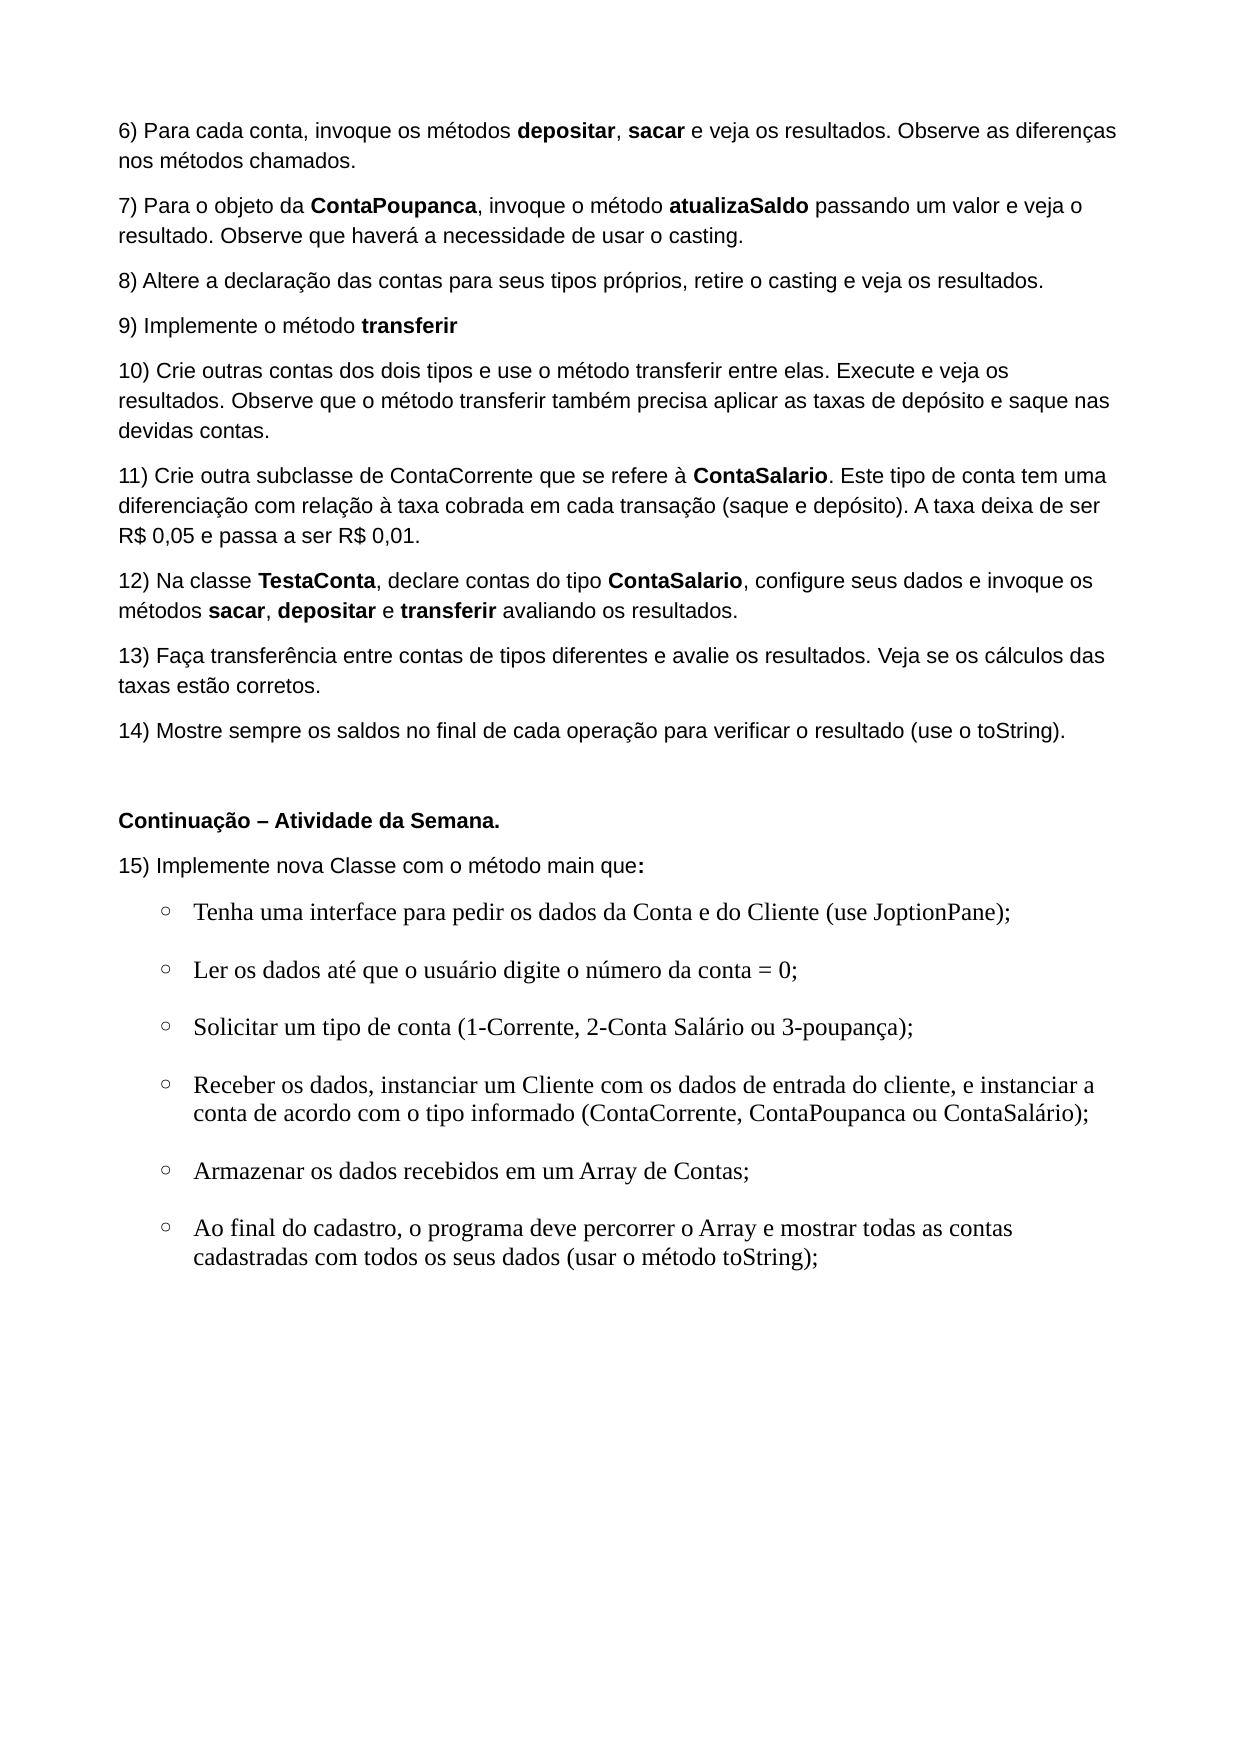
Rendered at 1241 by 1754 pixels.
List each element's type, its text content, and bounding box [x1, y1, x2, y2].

text 6) Para cada conta, invoque os métodos depositar, sacar e veja os resultados. Observe as diferenças nos métodos chamados. [118, 118, 1122, 173]
list Tenha uma interface para pedir os dados da Conta e do Cliente (use JoptionPane); [156, 897, 1122, 926]
text Continuação – Atividade da Semana. [118, 808, 1122, 833]
list Ao final do cadastro, o programa deve percorrer o Array e mostrar todas as contas cadastradas com todos os seus dados (usar o método toString); [156, 1213, 1122, 1271]
list Solicitar um tipo de conta (1-Corrente, 2-Conta Salário ou 3-poupança); [156, 1012, 1122, 1041]
text 7) Para o objeto da ContaPoupanca, invoque o método atualizaSaldo passando um valor e veja o resultado. Observe que haverá a necessidade de usar o casting. [118, 193, 1122, 248]
text 12) Na classe TestaConta, declare contas do tipo ContaSalario, configure seus dados e invoque os métodos sacar, depositar e transferir avaliando os resultados. [118, 568, 1122, 623]
text 14) Mostre sempre os saldos no final de cada operação para verificar o resultado (use o toString). [118, 718, 1122, 743]
text 8) Altere a declaração das contas para seus tipos próprios, retire o casting e veja os resultados. [118, 268, 1122, 293]
list Ler os dados até que o usuário digite o número da conta = 0; [156, 955, 1122, 983]
list Armazenar os dados recebidos em um Array de Contas; [156, 1156, 1122, 1185]
text 13) Faça transferência entre contas de tipos diferentes e avalie os resultados. Veja se os cálculos das taxas estão corretos. [118, 643, 1122, 698]
text 15) Implemente nova Classe com o método main que: [118, 852, 1122, 878]
text 9) Implemente o método transferir [118, 313, 1122, 338]
list Receber os dados, instanciar um Cliente com os dados de entrada do cliente, e instanciar a conta de acordo com o tipo informado (ContaCorrente, ContaPoupanca ou ContaSalário); [156, 1070, 1122, 1127]
text 11) Crie outra subclasse de ContaCorrente que se refere à ContaSalario. Este tipo de conta tem uma diferenciação com relação à taxa cobrada em cada transação (saque e depósito). A taxa deixa de ser R$ 0,05 e passa a ser R$ 0,01. [118, 463, 1122, 548]
text 10) Crie outras contas dos dois tipos e use o método transferir entre elas. Execute e veja os resultados. Observe que o método transferir também precisa aplicar as taxas de depósito e saque nas devidas contas. [118, 358, 1122, 443]
